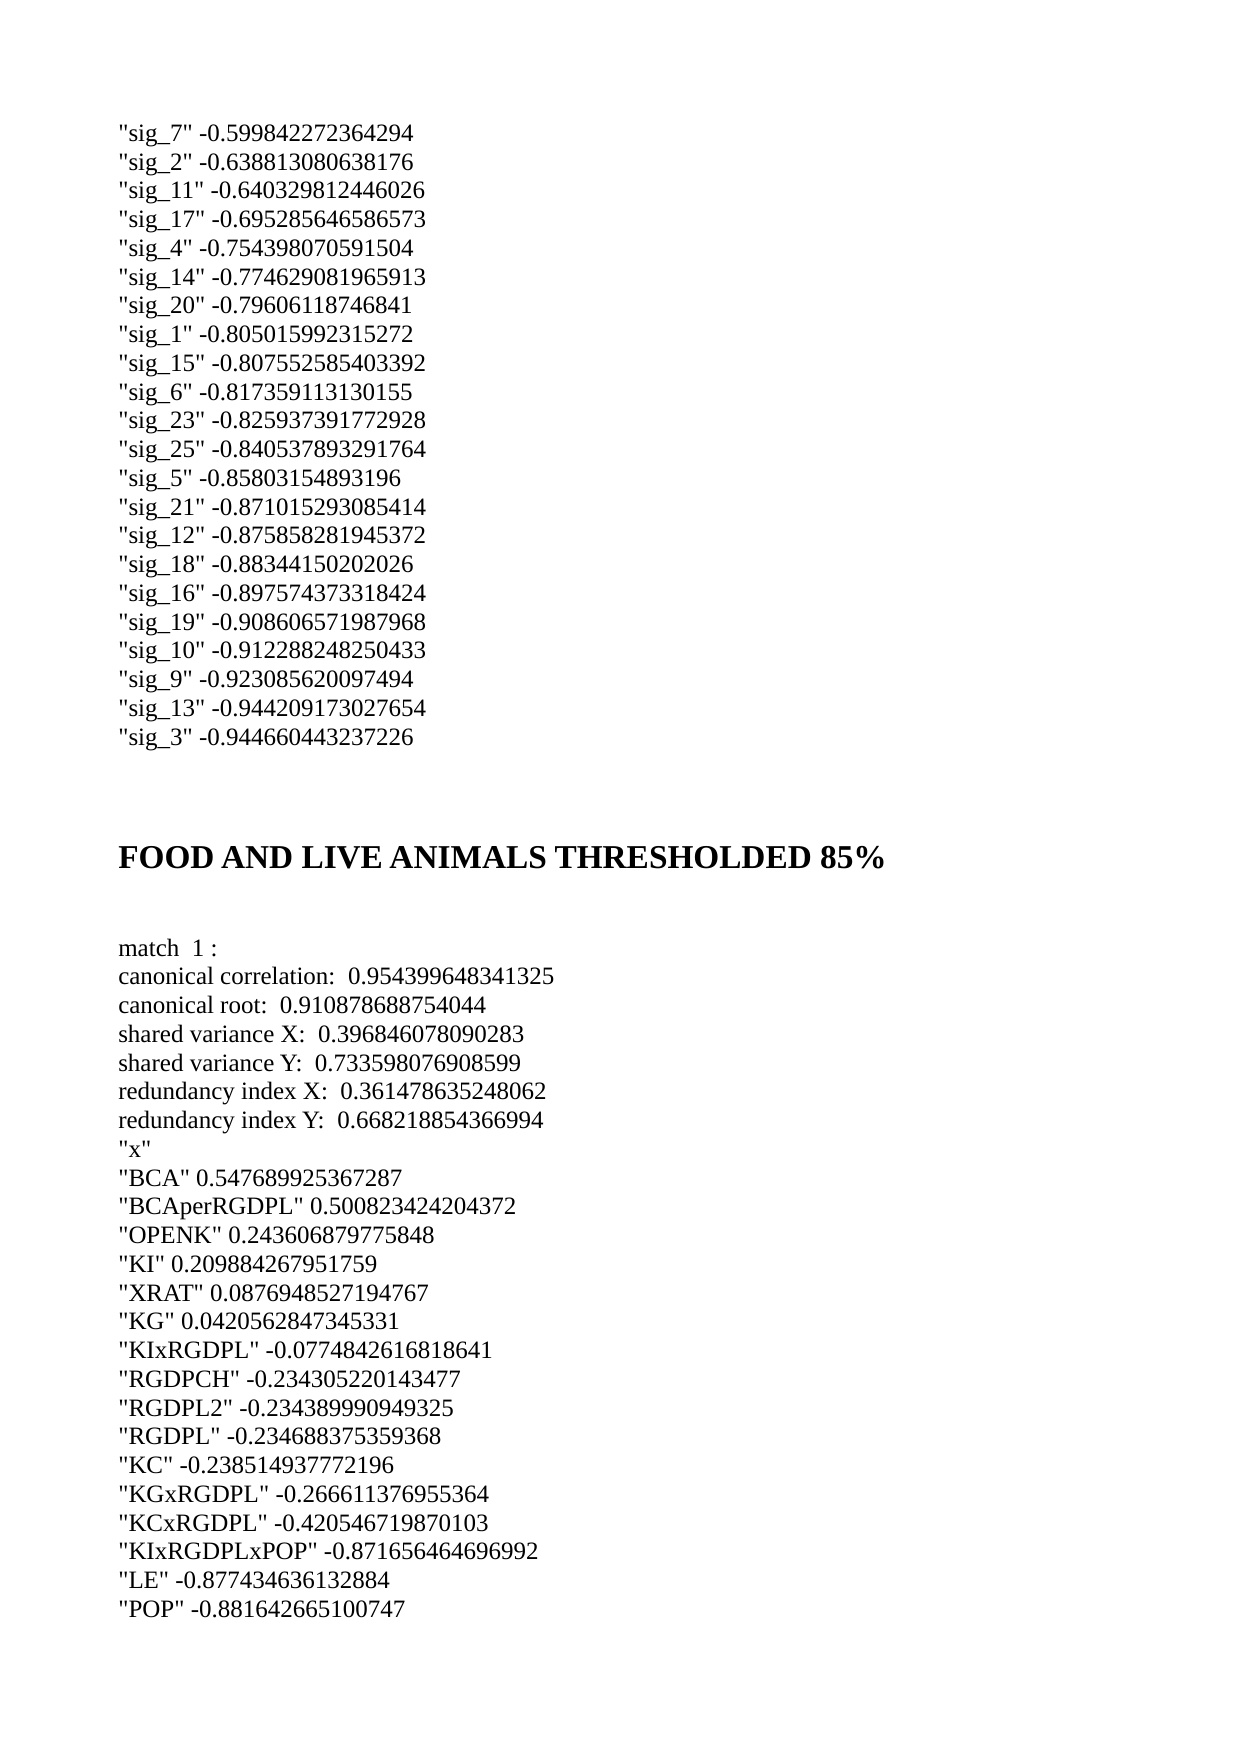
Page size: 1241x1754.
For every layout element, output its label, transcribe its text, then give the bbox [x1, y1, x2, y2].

text "sig_16" -0.897574373318424 [118, 578, 1122, 607]
text "KIxRGDPL" -0.0774842616818641 [118, 1335, 1122, 1364]
text "LE" -0.877434636132884 [118, 1565, 1122, 1594]
text canonical root: 0.910878688754044 [118, 990, 1122, 1019]
text "sig_1" -0.805015992315272 [118, 319, 1122, 348]
text "POP" -0.881642665100747 [118, 1594, 1122, 1623]
text "KCxRGDPL" -0.420546719870103 [118, 1508, 1122, 1536]
text "sig_23" -0.825937391772928 [118, 406, 1122, 434]
text "KC" -0.238514937772196 [118, 1450, 1122, 1479]
text redundancy index Y: 0.668218854366994 [118, 1105, 1122, 1134]
text "sig_7" -0.599842272364294 [118, 118, 1122, 147]
text canonical correlation: 0.954399648341325 [118, 961, 1122, 990]
text "sig_19" -0.908606571987968 [118, 607, 1122, 636]
text "sig_18" -0.88344150202026 [118, 549, 1122, 578]
text "sig_10" -0.912288248250433 [118, 636, 1122, 664]
text "RGDPL2" -0.234389990949325 [118, 1393, 1122, 1421]
text "sig_2" -0.638813080638176 [118, 147, 1122, 176]
text "sig_6" -0.817359113130155 [118, 377, 1122, 406]
text "KGxRGDPL" -0.266611376955364 [118, 1479, 1122, 1508]
text match 1 : [118, 933, 1122, 961]
text "sig_5" -0.85803154893196 [118, 463, 1122, 492]
text "BCA" 0.547689925367287 [118, 1163, 1122, 1191]
text "sig_13" -0.944209173027654 [118, 693, 1122, 722]
text "RGDPL" -0.234688375359368 [118, 1421, 1122, 1450]
text "sig_14" -0.774629081965913 [118, 262, 1122, 291]
text "sig_17" -0.695285646586573 [118, 204, 1122, 233]
text "sig_4" -0.754398070591504 [118, 233, 1122, 262]
text "XRAT" 0.0876948527194767 [118, 1278, 1122, 1306]
text "sig_20" -0.79606118746841 [118, 291, 1122, 319]
text "sig_3" -0.944660443237226 [118, 722, 1122, 751]
text FOOD AND LIVE ANIMALS THRESHOLDED 85% [118, 837, 1122, 875]
text "KIxRGDPLxPOP" -0.871656464696992 [118, 1536, 1122, 1565]
text "sig_9" -0.923085620097494 [118, 664, 1122, 693]
text "KG" 0.0420562847345331 [118, 1306, 1122, 1335]
text "OPENK" 0.243606879775848 [118, 1220, 1122, 1249]
text "BCAperRGDPL" 0.500823424204372 [118, 1191, 1122, 1220]
text "sig_21" -0.871015293085414 [118, 492, 1122, 521]
text "RGDPCH" -0.234305220143477 [118, 1364, 1122, 1393]
text "sig_15" -0.807552585403392 [118, 348, 1122, 377]
text redundancy index X: 0.361478635248062 [118, 1076, 1122, 1105]
text "x" [118, 1134, 1122, 1163]
text "sig_12" -0.875858281945372 [118, 521, 1122, 549]
text "sig_25" -0.840537893291764 [118, 434, 1122, 463]
text "KI" 0.209884267951759 [118, 1249, 1122, 1278]
text shared variance Y: 0.733598076908599 [118, 1048, 1122, 1076]
text "sig_11" -0.640329812446026 [118, 176, 1122, 204]
text shared variance X: 0.396846078090283 [118, 1019, 1122, 1048]
